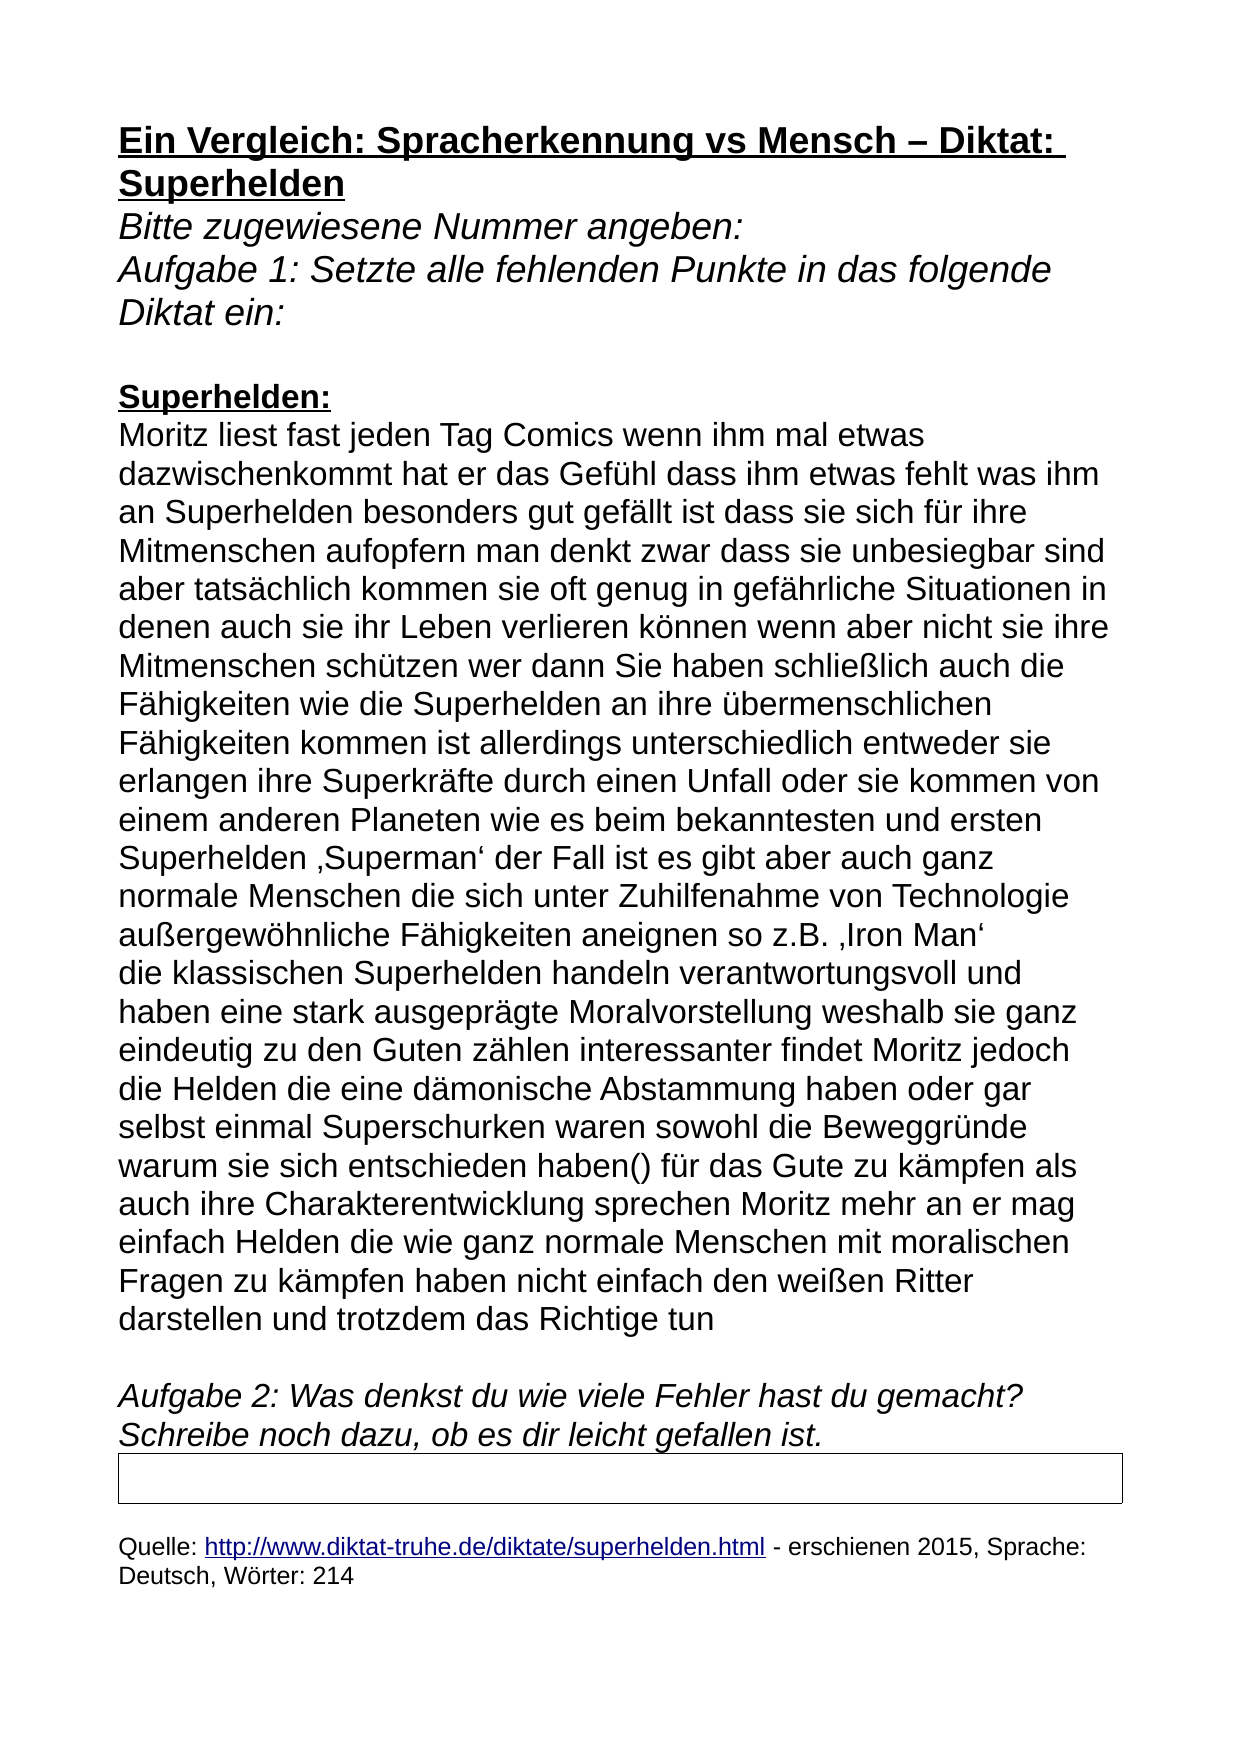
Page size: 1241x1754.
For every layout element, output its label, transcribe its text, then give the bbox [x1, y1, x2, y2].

text Aufgabe 2: Was denkst du wie viele Fehler hast du gemacht? Schreibe noch dazu, ob es dir leicht gefallen ist. [118, 1376, 1122, 1453]
text Bitte zugewiesene Nummer angeben: [118, 204, 1122, 247]
text Quelle: http://www.diktat-truhe.de/diktate/superhelden.html - erschienen 2015, Sprache: Deutsch, Wörter: 214 [118, 1532, 1122, 1589]
text Moritz liest fast jeden Tag Comics wenn ihm mal etwas dazwischenkommt hat er das Gefühl dass ihm etwas fehlt was ihm an Superhelden besonders gut gefällt ist dass sie sich für ihre Mitmenschen aufopfern man denkt zwar dass sie unbesiegbar sind aber tatsächlich kommen sie oft genug in gefährliche Situationen in denen auch sie ihr Leben verlieren können wenn aber nicht sie ihre Mitmenschen schützen wer dann Sie haben schließlich auch die Fähigkeiten wie die Superhelden an ihre übermenschlichen Fähigkeiten kommen ist allerdings unterschiedlich entweder sie erlangen ihre Superkräfte durch einen Unfall oder sie kommen von einem anderen Planeten wie es beim bekanntesten und ersten Superhelden ‚Superman‘ der Fall ist es gibt aber auch ganz normale Menschen die sich unter Zuhilfenahme von Technologie außergewöhnliche Fähigkeiten aneignen so z.B. ‚Iron Man‘ [118, 415, 1122, 953]
text Ein Vergleich: Spracherkennung vs Mensch – Diktat: Superhelden [118, 118, 1122, 204]
text Superhelden: [118, 377, 1122, 415]
table_header [119, 1454, 1122, 1503]
text Aufgabe 1: Setzte alle fehlenden Punkte in das folgende Diktat ein: [118, 247, 1122, 334]
text die klassischen Superhelden handeln verantwortungsvoll und haben eine stark ausgeprägte Moralvorstellung weshalb sie ganz eindeutig zu den Guten zählen interessanter findet Moritz jedoch die Helden die eine dämonische Abstammung haben oder gar selbst einmal Superschurken waren sowohl die Beweggründe warum sie sich entschieden haben() für das Gute zu kämpfen als auch ihre Charakterentwicklung sprechen Moritz mehr an er mag einfach Helden die wie ganz normale Menschen mit moralischen Fragen zu kämpfen haben nicht einfach den weißen Ritter darstellen und trotzdem das Richtige tun [118, 953, 1122, 1338]
